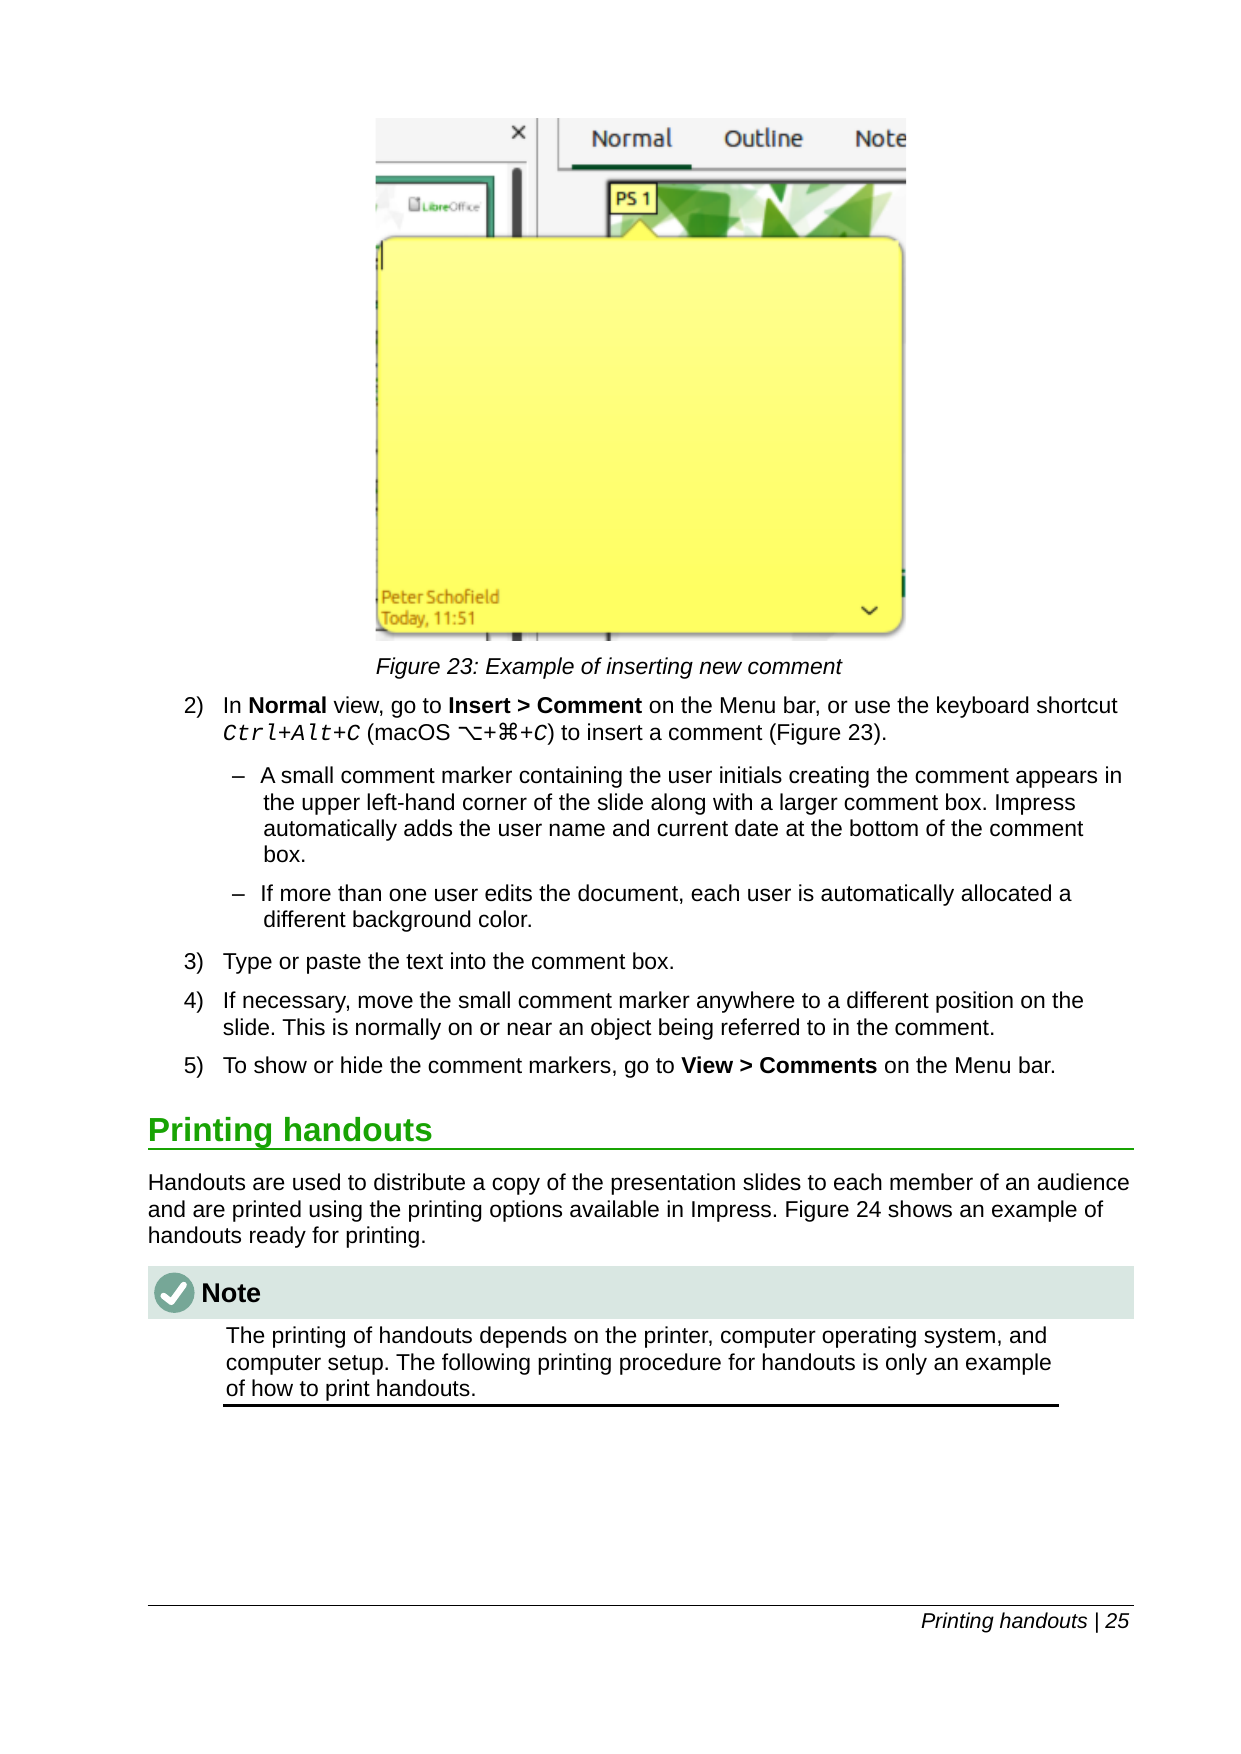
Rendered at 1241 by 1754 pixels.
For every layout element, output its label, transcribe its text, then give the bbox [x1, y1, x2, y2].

text Figure 23: Example of inserting new comment [376, 653, 906, 679]
picture [375, 118, 907, 641]
list If necessary, move the small comment marker anywhere to a different position on the slide. This is normally on or near an object being referred to in the comment. [204, 987, 1134, 1040]
list Type or paste the text into the comment box. [204, 948, 1134, 974]
text The printing of handouts depends on the printer, computer operating system, and computer setup. The following printing procedure for handouts is only an example of how to print handouts. [223, 1319, 1059, 1404]
subtitle Note [148, 1266, 1134, 1319]
subtitle Printing handouts [148, 1110, 1134, 1148]
list To show or hide the comment markers, go to View > Comments on the Menu bar. [204, 1052, 1134, 1079]
list In Normal view, go to Insert > Comment on the Menu bar, or use the keyboard shortcut Ctrl+Alt+C (macOS ⌥+⌘+C) to insert a comment (Figure 23). [204, 692, 1134, 747]
list If more than one user edits the document, each user is automatically allocated a different background color. [229, 877, 1134, 936]
text Handouts are used to distribute a copy of the presentation slides to each member of an audience and are printed using the printing options available in Impress. Figure 24 shows an example of handouts ready for printing. [148, 1169, 1134, 1248]
list A small comment marker containing the user initials creating the comment appears in the upper left-hand corner of the slide along with a larger comment box. Impress automatically adds the user name and current date at the bottom of the comment box. [229, 759, 1134, 868]
